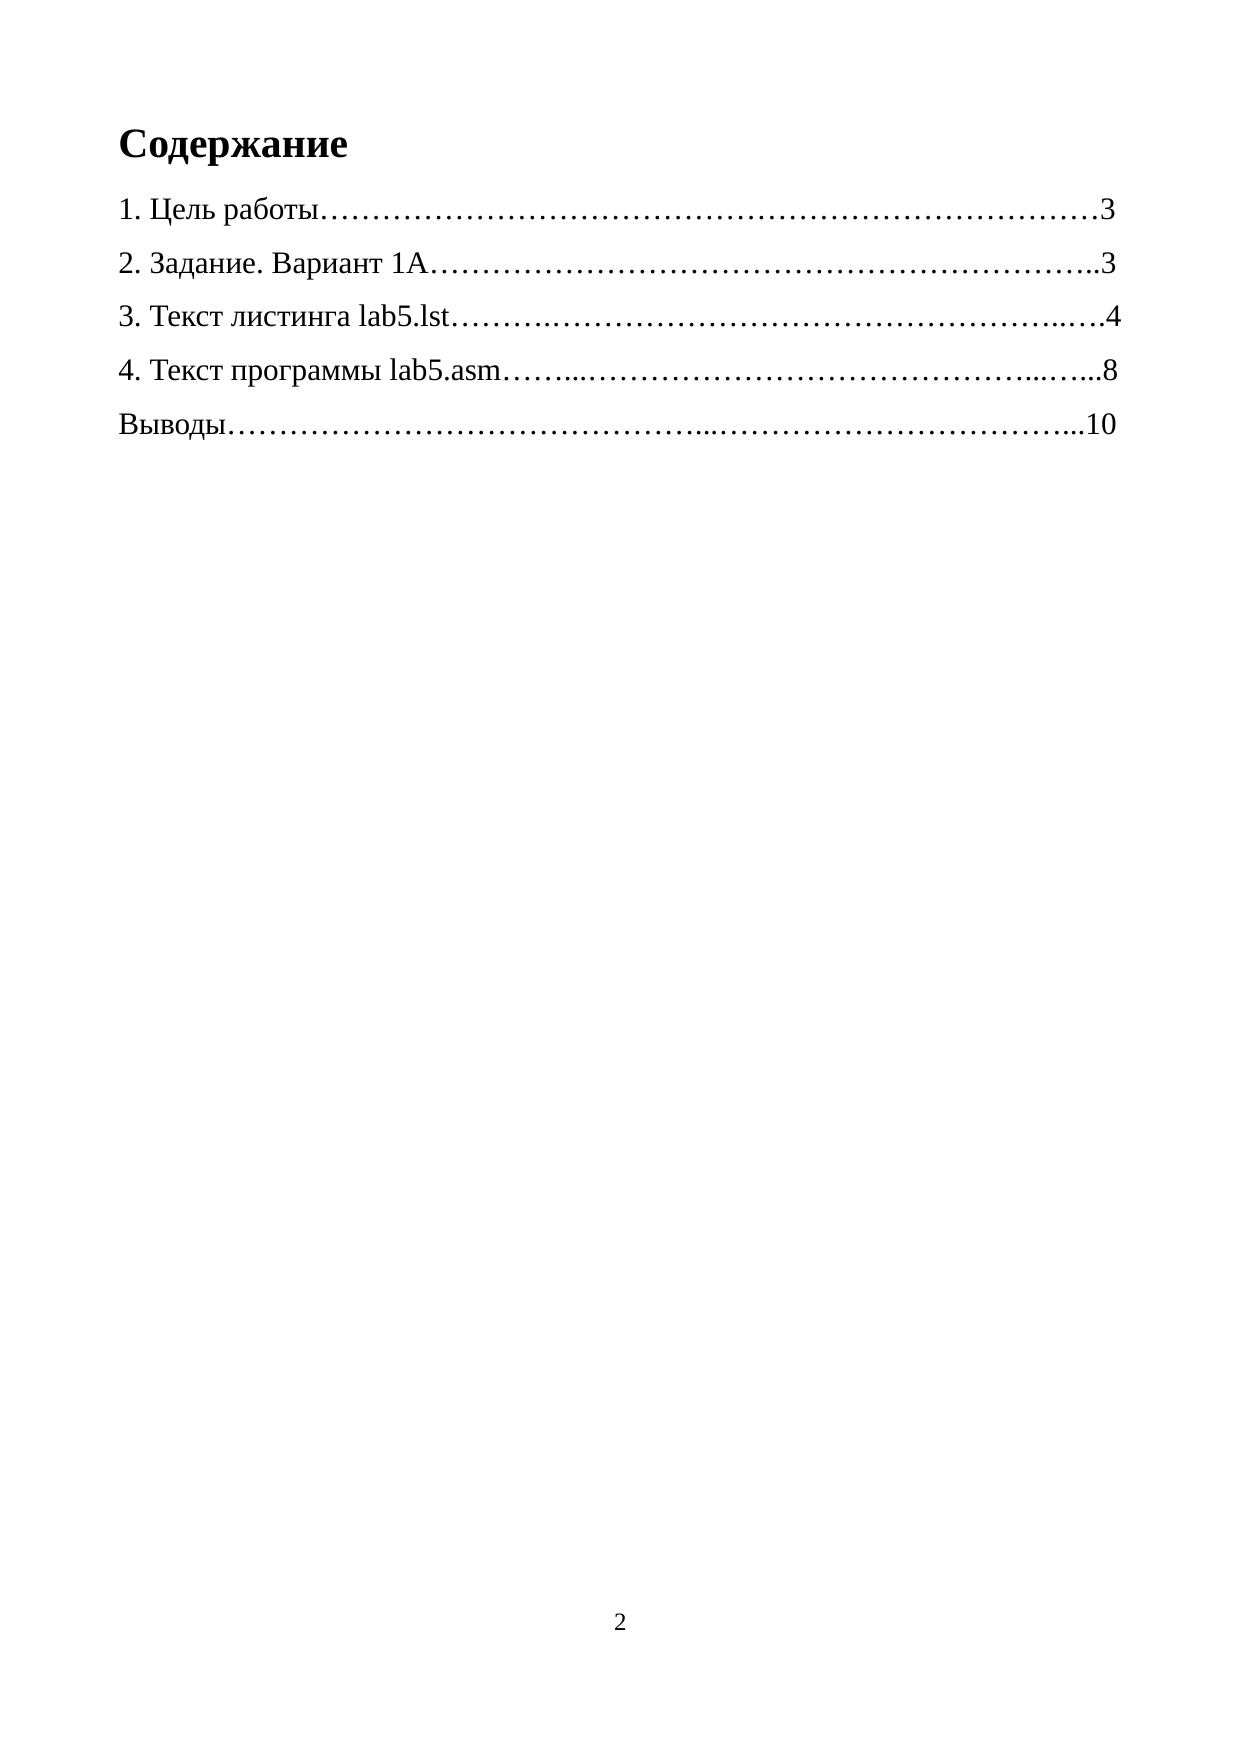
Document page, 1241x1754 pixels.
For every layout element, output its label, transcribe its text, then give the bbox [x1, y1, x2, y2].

text 4. Текст программы lab5.asm……...……………………………………...…...8 [118, 352, 1122, 387]
text 2. Задание. Вариант 1А………………………………………………………..3 [118, 244, 1122, 280]
text Выводы………………………………………...……………………………...10 [118, 405, 1122, 441]
text 3. Текст листинга lab5.lst……….…………………………………………..….4 [118, 298, 1122, 334]
text 1. Цель работы…………………………………………………………………3 [118, 190, 1122, 226]
text Содержание [118, 118, 1122, 166]
